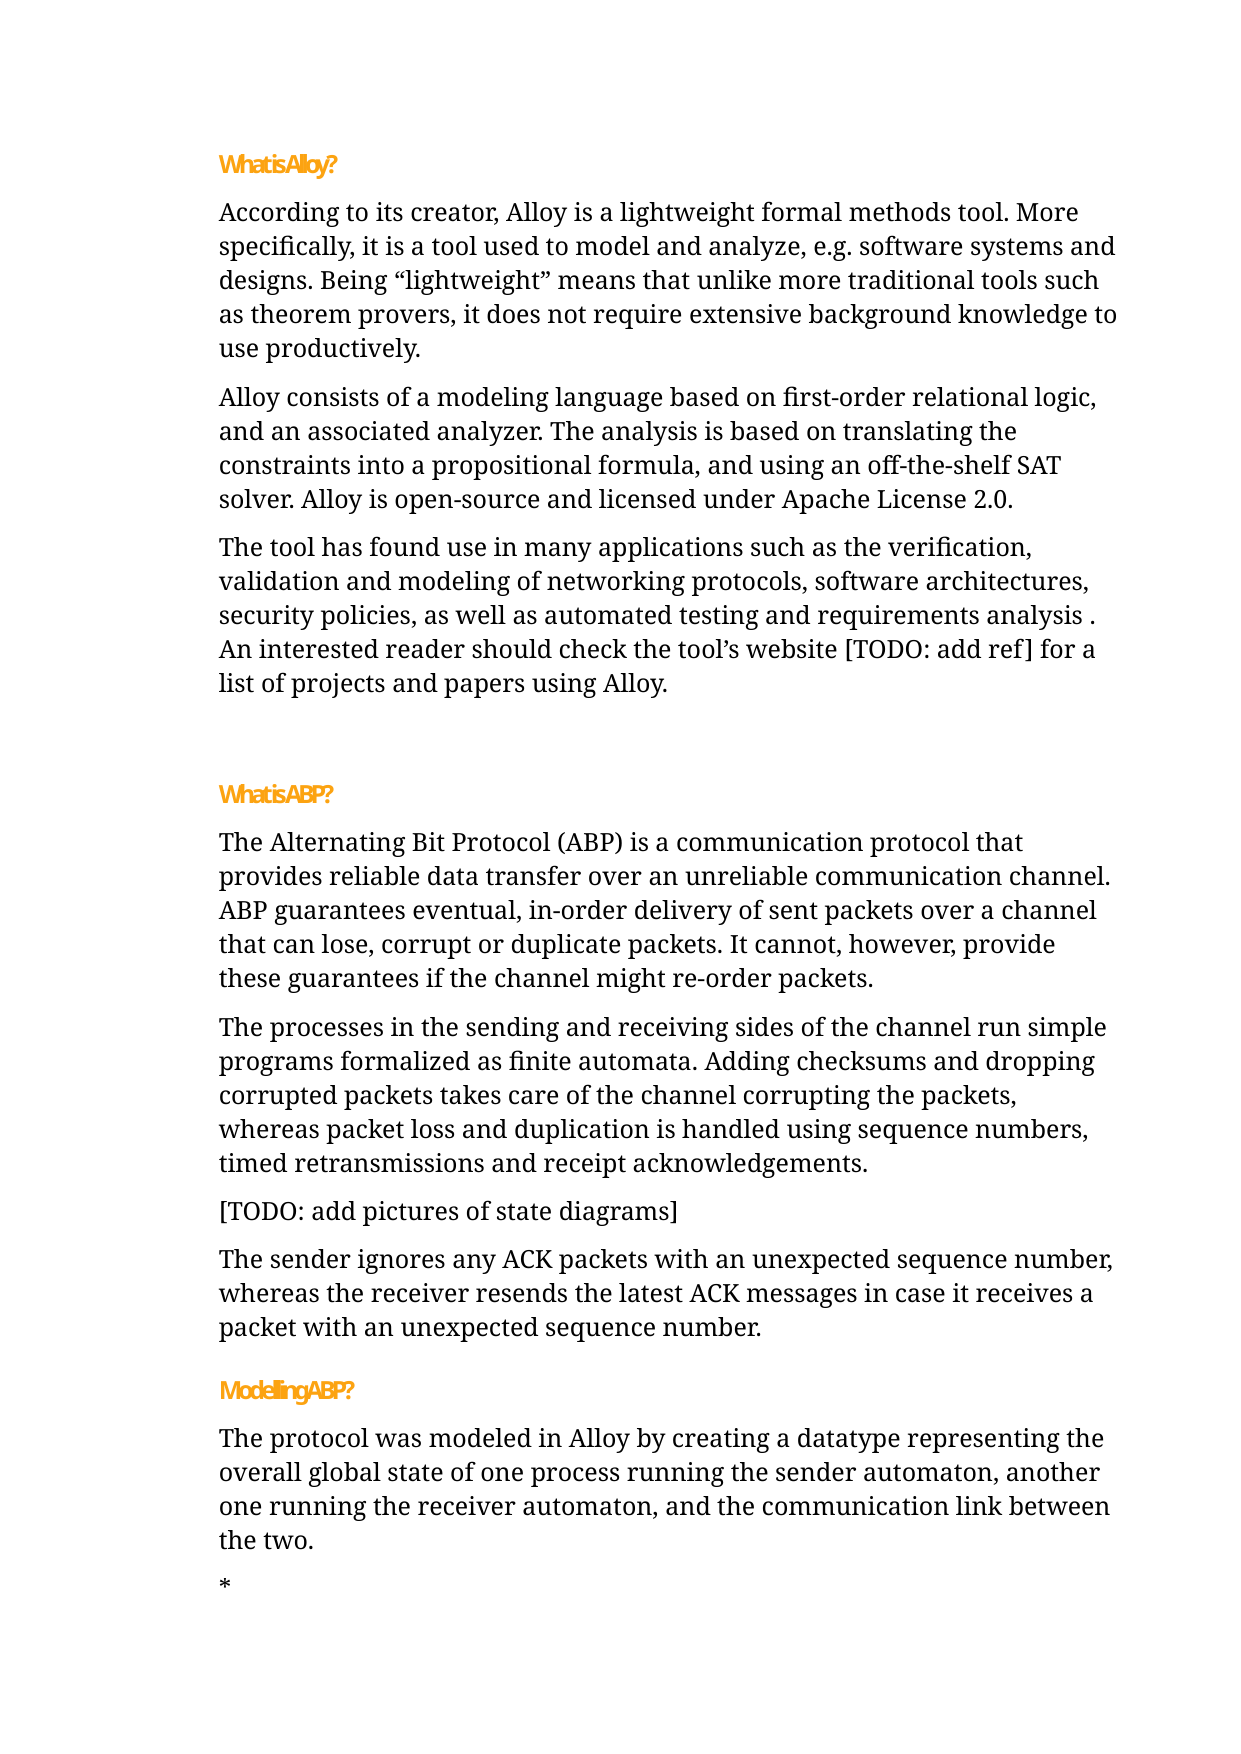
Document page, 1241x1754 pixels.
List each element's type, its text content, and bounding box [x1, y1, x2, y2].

text The tool has found use in many applications such as the verification, validation and modeling of networking protocols, software architectures, security policies, as well as automated testing and requirements analysis . An interested reader should check the tool’s website [TODO: add ref] for a list of projects and papers using Alloy. [218, 529, 1122, 700]
text * [218, 1571, 1122, 1605]
text What is Alloy? [218, 146, 1122, 181]
text The sender ignores any ACK packets with an unexpected sequence number, whereas the receiver resends the latest ACK messages in case it receives a packet with an unexpected sequence number. [218, 1242, 1122, 1344]
text Alloy consists of a modeling language based on first-order relational logic, and an associated analyzer. The analysis is based on translating the constraints into a propositional formula, and using an off-the-shelf SAT solver. Alloy is open-source and licensed under Apache License 2.0. [218, 379, 1122, 515]
text What is ABP? [218, 776, 1122, 811]
text ModellingABP? [218, 1372, 1122, 1406]
text [TODO: add pictures of state diagrams] [218, 1194, 1122, 1228]
text The processes in the sending and receiving sides of the channel run simple programs formalized as finite automata. Adding checksums and dropping corrupted packets takes care of the channel corrupting the packets, whereas packet loss and duplication is handled using sequence numbers, timed retransmissions and receipt acknowledgements. [218, 1009, 1122, 1179]
text According to its creator, Alloy is a lightweight formal methods tool. More specifically, it is a tool used to model and analyze, e.g. software systems and designs. Being “lightweight” means that unlike more traditional tools such as theorem provers, it does not require extensive background knowledge to use productively. [218, 195, 1122, 365]
text The protocol was modeled in Alloy by creating a datatype representing the overall global state of one process running the sender automaton, another one running the receiver automaton, and the communication link between the two. [218, 1421, 1122, 1557]
text The Alternating Bit Protocol (ABP) is a communication protocol that provides reliable data transfer over an unreliable communication channel. ABP guarantees eventual, in-order delivery of sent packets over a channel that can lose, corrupt or duplicate packets. It cannot, however, provide these guarantees if the channel might re-order packets. [218, 825, 1122, 995]
